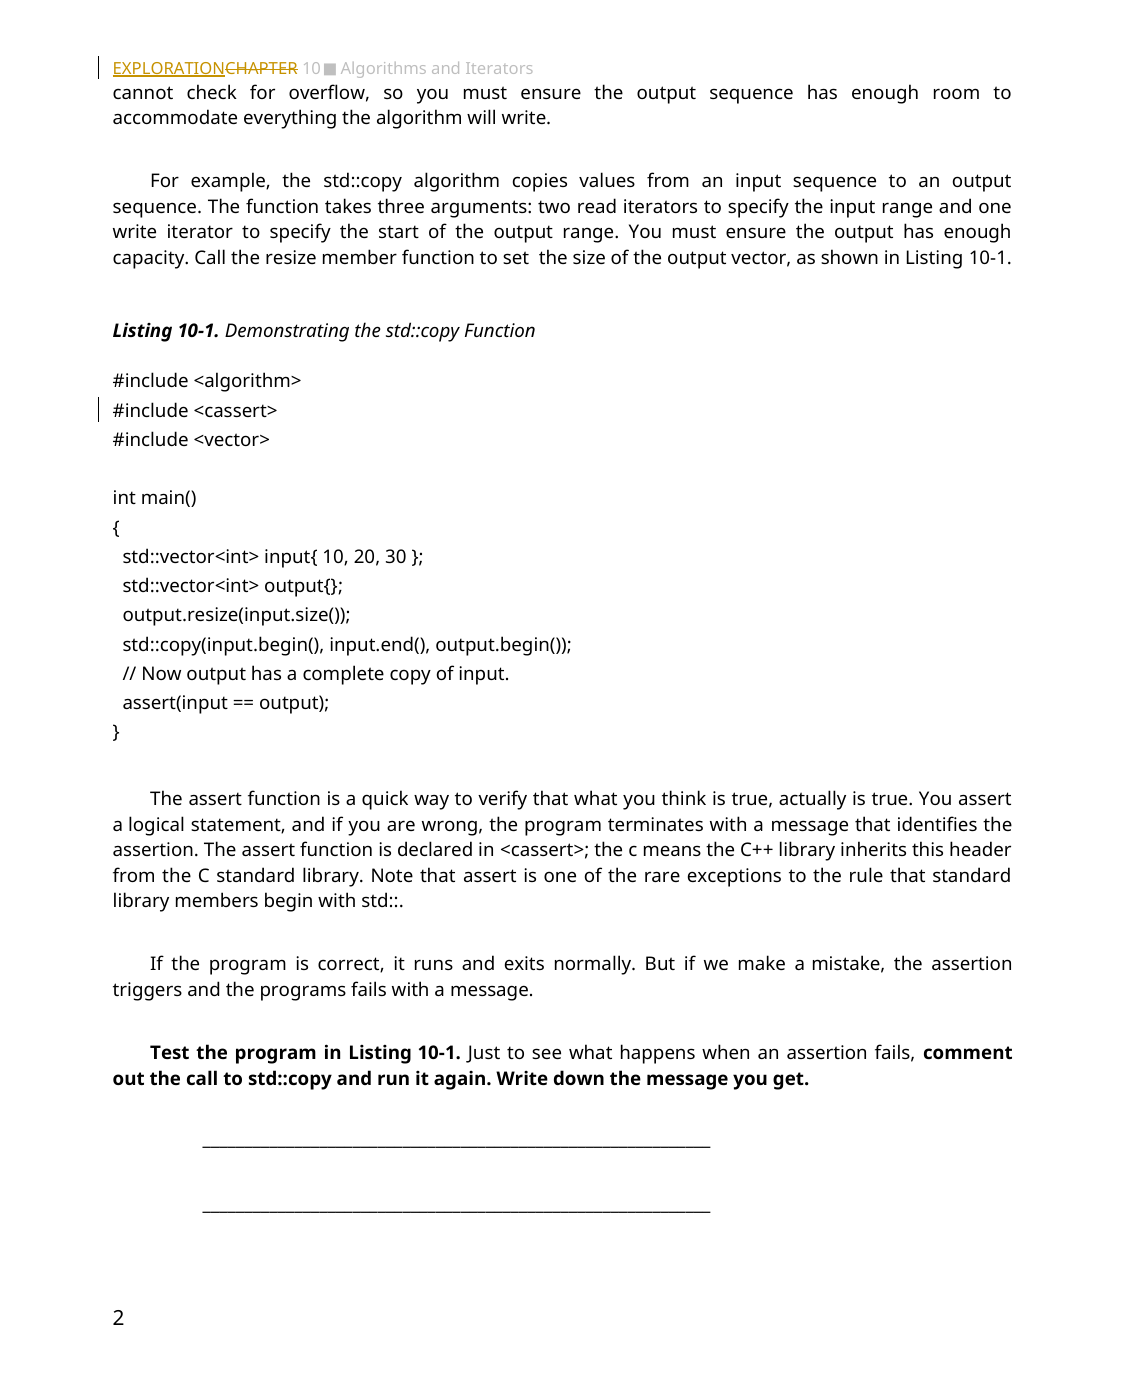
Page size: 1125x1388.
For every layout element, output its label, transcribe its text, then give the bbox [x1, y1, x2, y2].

text Listing 10‑1. Demonstrating the std::copy Function [112, 317, 1012, 343]
text For example, the std::copy algorithm copies values from an input sequence to an output sequence. The function takes three arguments: two read iterators to specify the input range and one write iterator to specify the start of the output range. You must ensure the output has enough capacity. Call the resize member function to set the size of the output vector, as shown in Listing 10‑1. [112, 167, 1012, 269]
text #include <vector> [112, 426, 1012, 452]
list _____________________________________________________________ [202, 1190, 1012, 1216]
text #include <cassert> [112, 397, 1012, 422]
text std::vector<int> input{ 10, 20, 30 }; [112, 543, 1012, 569]
text { [112, 514, 1012, 539]
text // Now output has a complete copy of input. [112, 660, 1012, 686]
text } [112, 719, 1012, 744]
list _____________________________________________________________ [202, 1126, 1012, 1151]
text std::vector<int> output{}; [112, 572, 1012, 598]
text output.resize(input.size()); [112, 602, 1012, 627]
text The assert function is a quick way to verify that what you think is true, actually is true. You assert a logical statement, and if you are wrong, the program terminates with a message that identifies the assertion. The assert function is declared in <cassert>; the c means the C++ library inherits this header from the C standard library. Note that assert is one of the rare exceptions to the rule that standard library members begin with std::. [112, 786, 1012, 913]
text assert(input == output); [112, 689, 1012, 715]
text Test the program in Listing 10‑1. Just to see what happens when an assertion fails, comment out the call to std::copy and run it again. Write down the message you get. [112, 1039, 1012, 1090]
text #include <algorithm> [112, 368, 1012, 393]
text std::copy(input.begin(), input.end(), output.begin()); [112, 631, 1012, 657]
text If the program is correct, it runs and exits normally. But if we make a mistake, the assertion triggers and the programs fails with a message. [112, 951, 1012, 1002]
text int main() [112, 485, 1012, 510]
text cannot check for overflow, so you must ensure the output sequence has enough room to accommodate everything the algorithm will write. [112, 79, 1012, 130]
